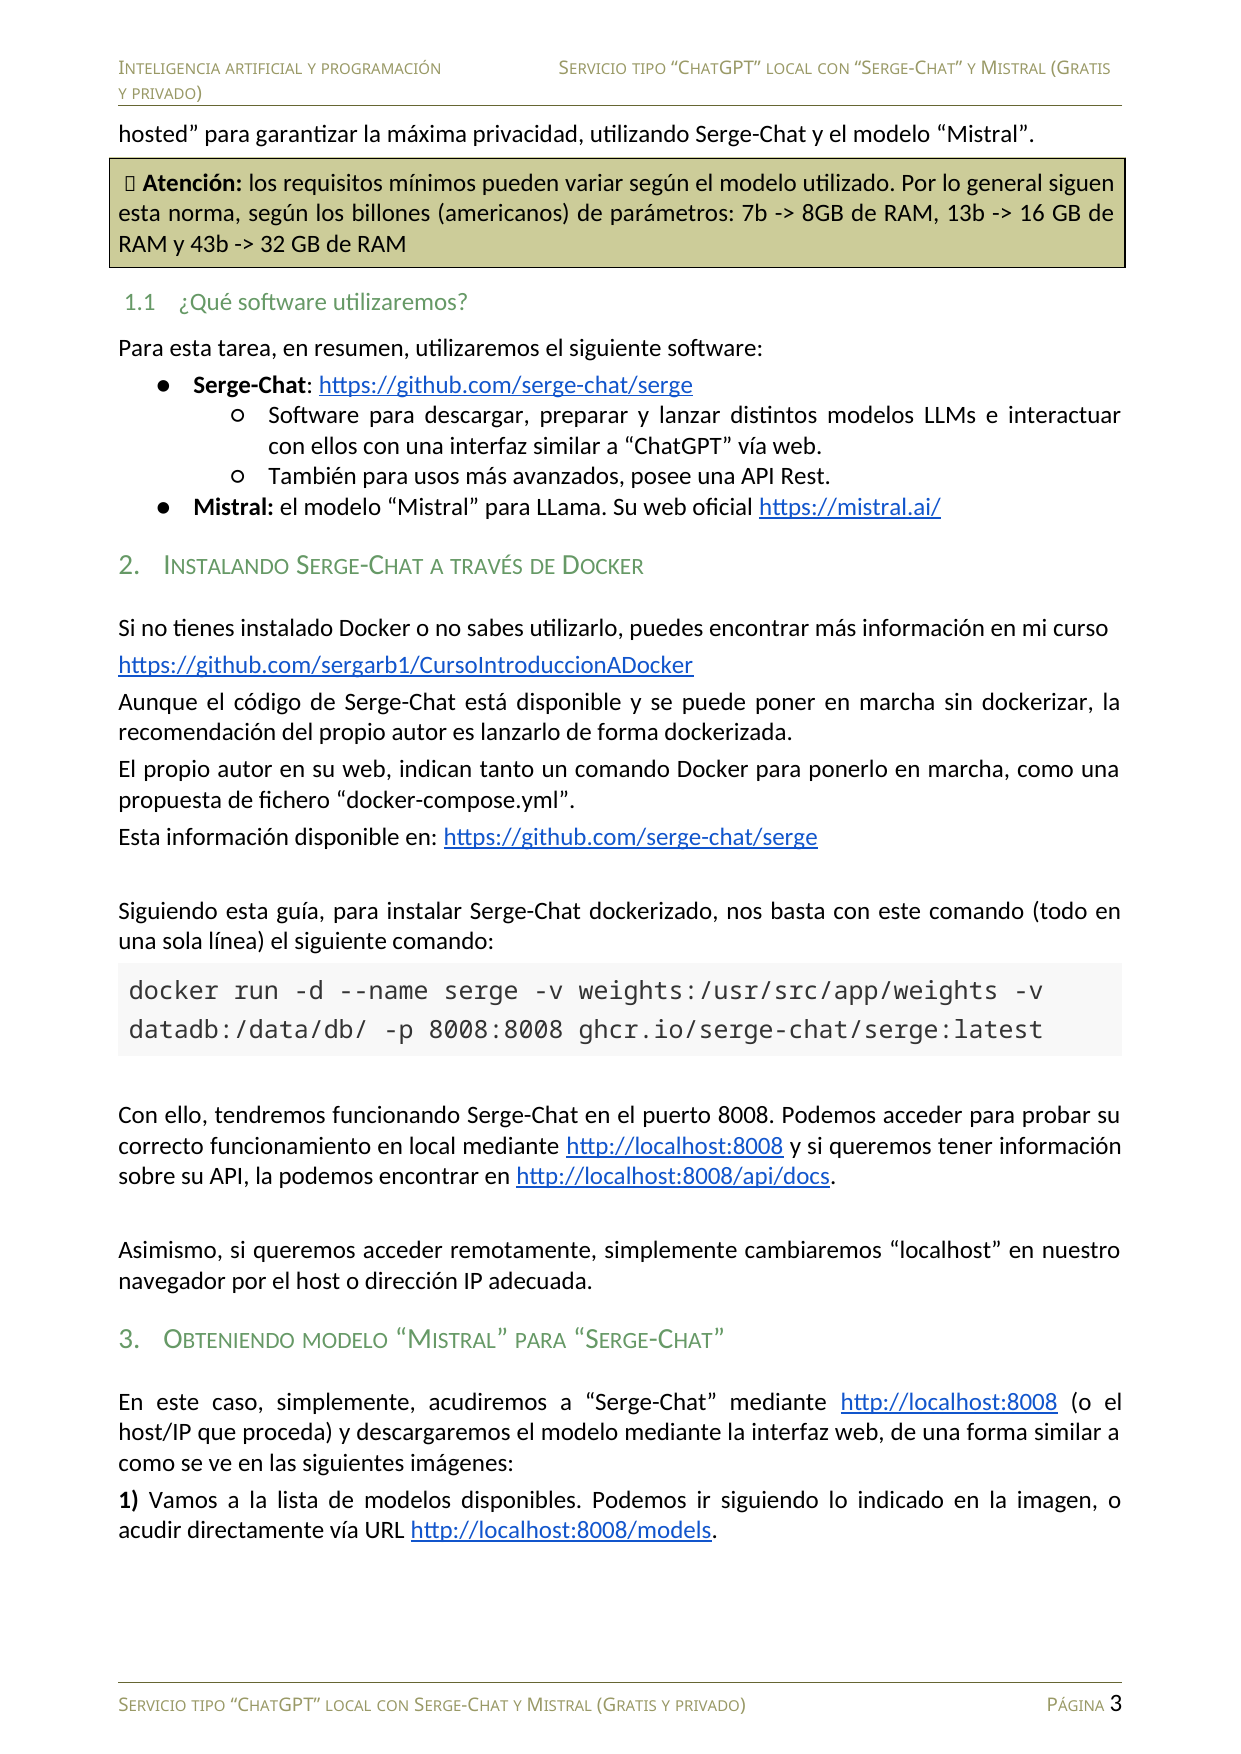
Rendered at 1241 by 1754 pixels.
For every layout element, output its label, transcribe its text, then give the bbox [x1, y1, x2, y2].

text https://github.com/sergarb1/CursoIntroduccionADocker [118, 649, 1122, 679]
text El propio autor en su web, indican tanto un comando Docker para ponerlo en marcha, como una propuesta de fichero “docker-compose.yml”. [118, 753, 1122, 814]
text En este caso, simplemente, acudiremos a “Serge-Chat” mediante http://localhost:8008 (o el host/IP que proceda) y descargaremos el modelo mediante la interfaz web, de una forma similar a como se ve en las siguientes imágenes: [118, 1386, 1122, 1477]
text 1) Vamos a la lista de modelos disponibles. Podemos ir siguiendo lo indicado en la imagen, o acudir directamente vía URL http://localhost:8008/models. [118, 1484, 1122, 1545]
list Serge-Chat: https://github.com/serge-chat/serge [156, 369, 1122, 399]
text Aunque el código de Serge-Chat está disponible y se puede poner en marcha sin dockerizar, la recomendación del propio autor es lanzarlo de forma dockerizada. [118, 686, 1122, 747]
text hosted” para garantizar la máxima privacidad, utilizando Serge-Chat y el modelo “Mistral”. [118, 118, 1122, 148]
table_header docker run -d --name serge -v weights:/usr/src/app/weights -v datadb:/data/db/ -p 8008:8008 ghcr.io/serge-chat/serge:latest [118, 963, 1122, 1056]
text Si no tienes instalado Docker o no sabes utilizarlo, puedes encontrar más información en mi curso [118, 612, 1122, 642]
subtitle Obteniendo modelo “Mistral” para “Serge-Chat” [118, 1320, 1122, 1356]
text Asimismo, si queremos acceder remotamente, simplemente cambiaremos “localhost” en nuestro navegador por el host o dirección IP adecuada. [118, 1234, 1122, 1295]
subtitle Instalando Serge-Chat a través de Docker [118, 546, 1122, 582]
list Mistral: el modelo “Mistral” para LLama. Su web oficial https://mistral.ai/ [156, 491, 1122, 521]
list También para usos más avanzados, posee una API Rest. [231, 460, 1122, 491]
text Para esta tarea, en resumen, utilizaremos el siguiente software: [118, 332, 1122, 362]
list Software para descargar, preparar y lanzar distintos modelos LLMs e interactuar con ellos con una interfaz similar a “ChatGPT” vía web. [231, 399, 1122, 460]
text ❕ Atención: los requisitos mínimos pueden variar según el modelo utilizado. Por lo general siguen esta norma, según los billones (americanos) de parámetros: 7b -> 8GB de RAM, 13b -> 16 GB de RAM y 43b -> 32 GB de RAM [110, 159, 1124, 267]
text Siguiendo esta guía, para instalar Serge-Chat dockerizado, nos basta con este comando (todo en una sola línea) el siguiente comando: [118, 895, 1122, 956]
text Con ello, tendremos funcionando Serge-Chat en el puerto 8008. Podemos acceder para probar su correcto funcionamiento en local mediante http://localhost:8008 y si queremos tener información sobre su API, la podemos encontrar en http://localhost:8008/api/docs. [118, 1099, 1122, 1191]
subtitle ¿Qué software utilizaremos? [118, 287, 1122, 317]
text Esta información disponible en: https://github.com/serge-chat/serge [118, 821, 1122, 851]
